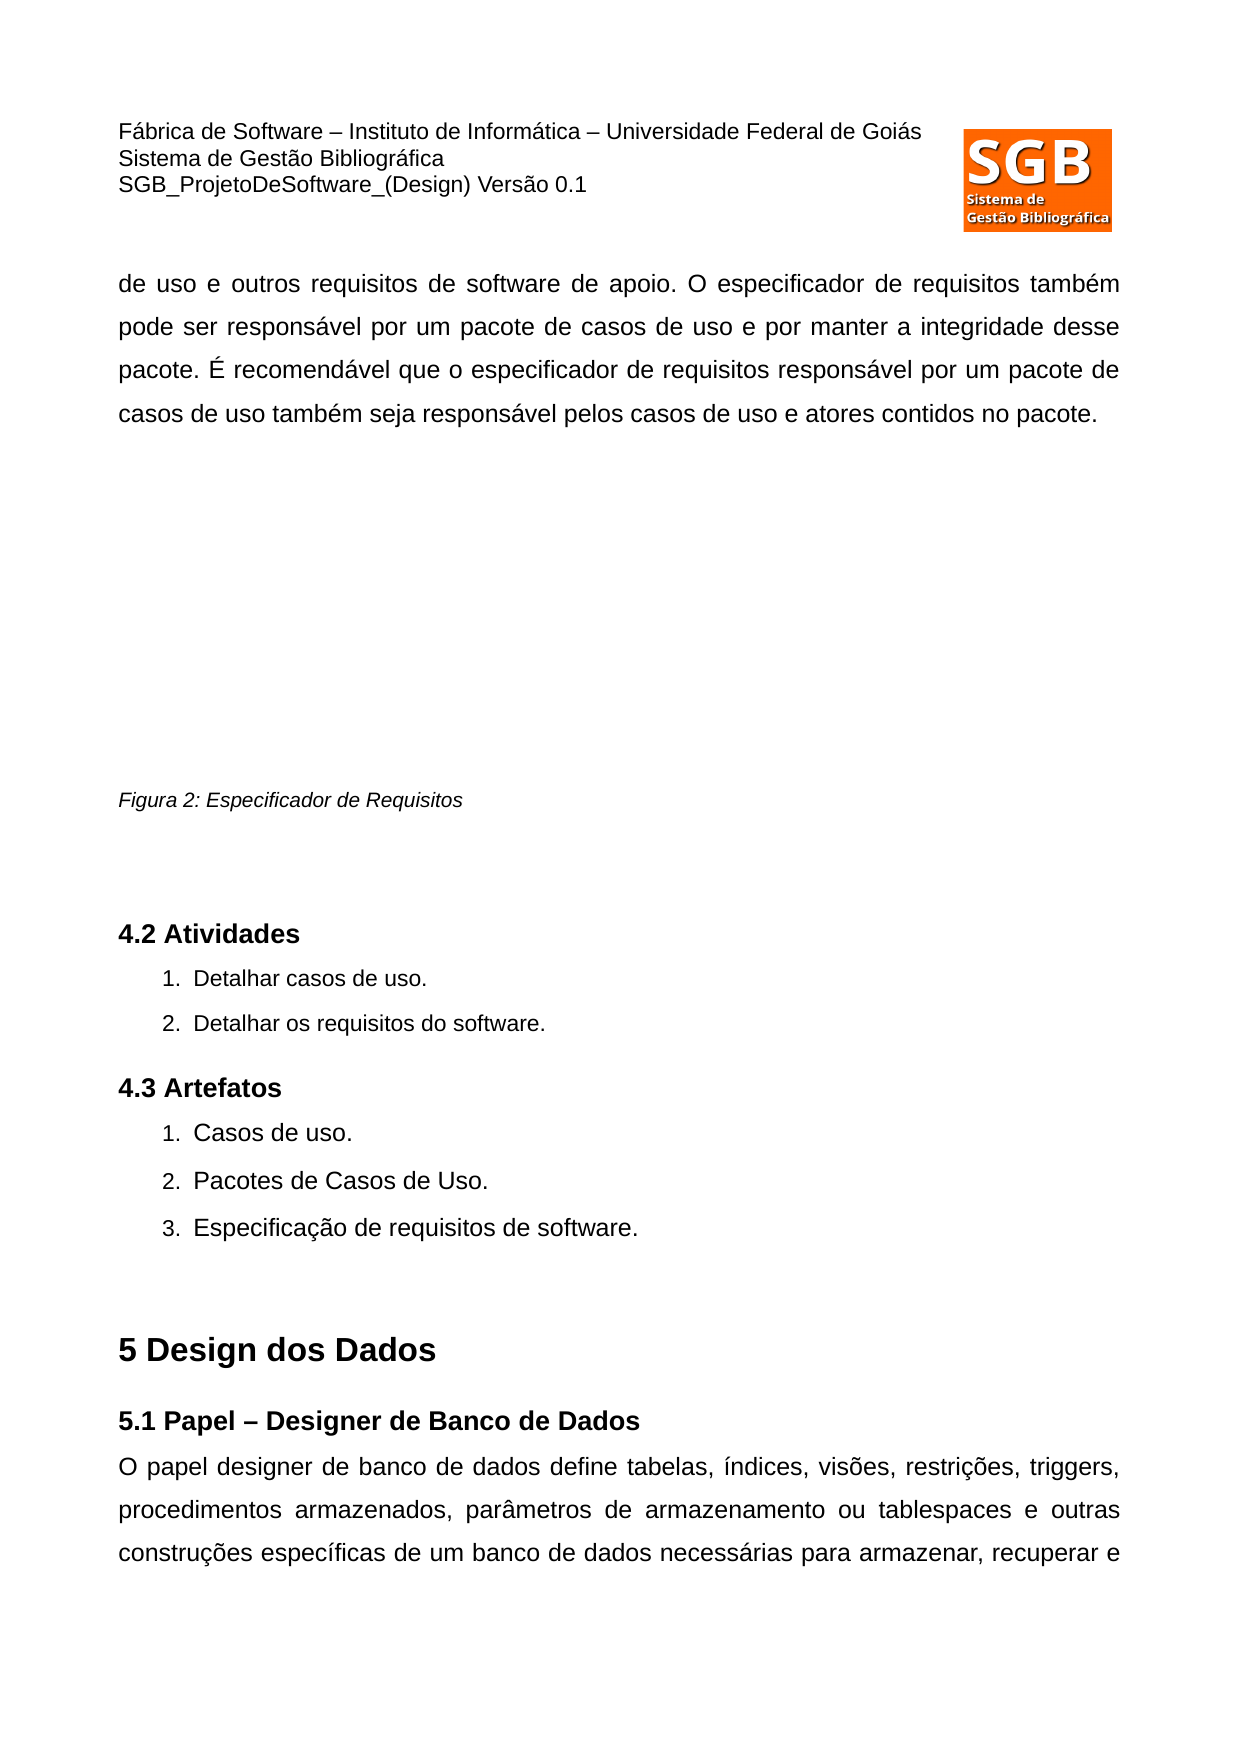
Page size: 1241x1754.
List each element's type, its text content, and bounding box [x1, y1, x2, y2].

list Especificação de requisitos de software. [156, 1213, 1122, 1242]
subtitle 4.3 Artefatos [118, 1072, 1122, 1103]
list Detalhar os requisitos do software. [156, 1010, 1122, 1036]
subtitle 4.2 Atividades [118, 918, 1122, 950]
picture [963, 129, 1112, 232]
subtitle 5.1 Papel – Designer de Banco de Dados [118, 1405, 1122, 1436]
list Pacotes de Casos de Uso. [156, 1166, 1122, 1194]
text de uso e outros requisitos de software de apoio. O especificador de requisitos também pode ser responsável por um pacote de casos de uso e por manter a integridade desse pacote. É recomendável que o especificador de requisitos responsável por um pacote de casos de uso também seja responsável pelos casos de uso e atores contidos no pacote. [118, 269, 1122, 427]
text O papel designer de banco de dados define tabelas, índices, visões, restrições, triggers, procedimentos armazenados, parâmetros de armazenamento ou tablespaces e outras construções específicas de um banco de dados necessárias para armazenar, recuperar e [118, 1452, 1122, 1567]
text Figura 2: Especificador de Requisitos [118, 471, 524, 812]
list Casos de uso. [156, 1118, 1122, 1147]
subtitle 5 Design dos Dados [118, 1330, 1122, 1369]
list Detalhar casos de uso. [156, 965, 1122, 992]
